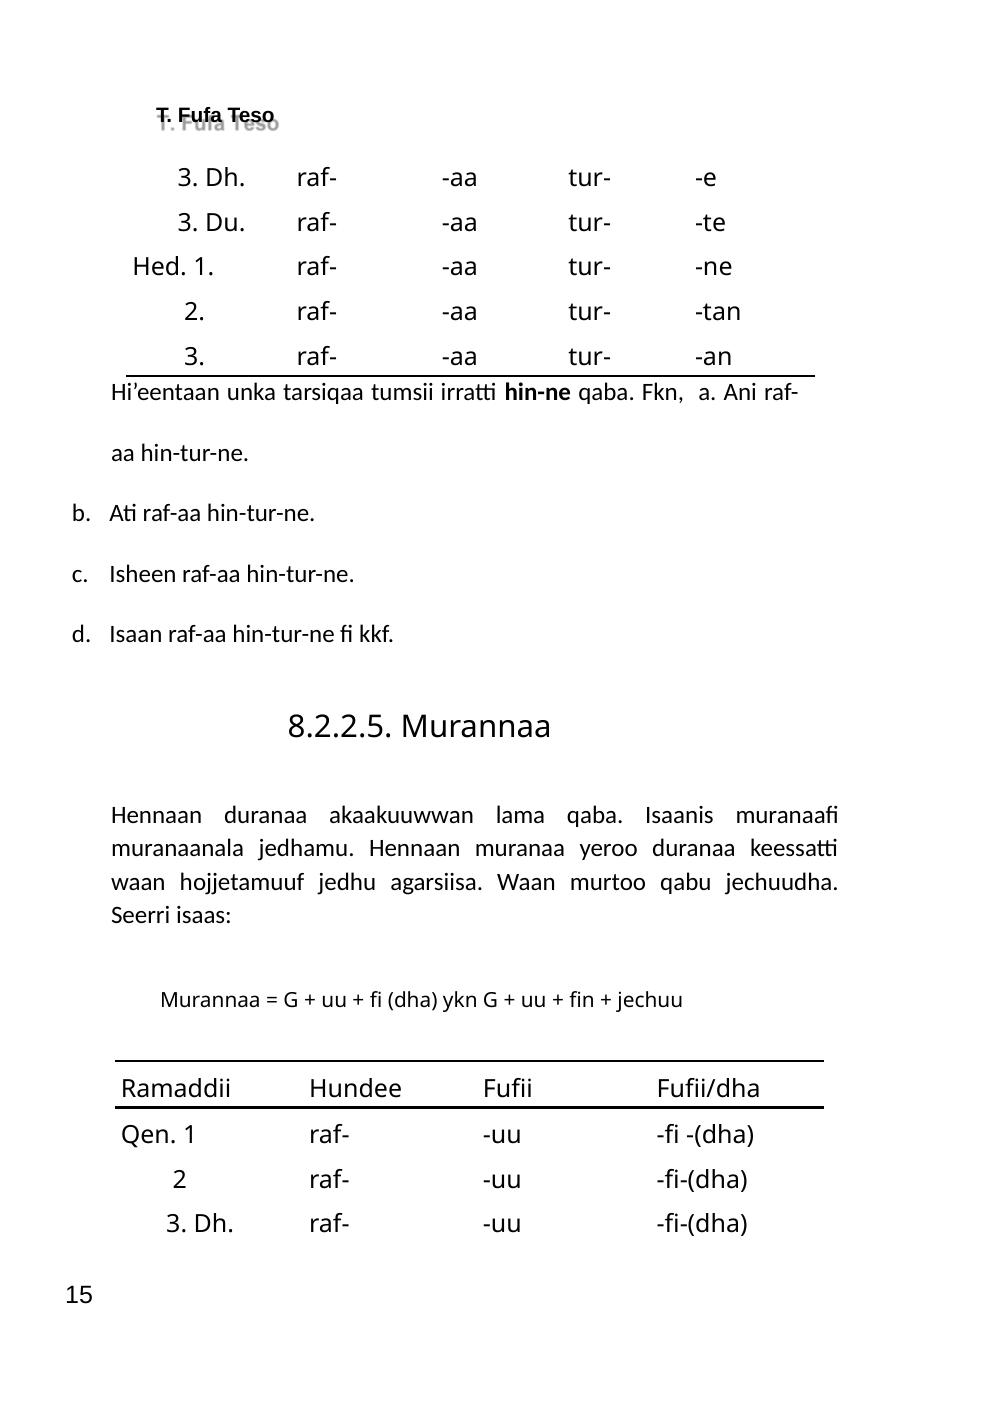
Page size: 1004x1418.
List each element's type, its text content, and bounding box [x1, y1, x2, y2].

table_cell tur- [568, 196, 695, 240]
table_cell raf- [296, 330, 442, 374]
table_cell -uu [483, 1109, 656, 1153]
text Hi’eentaan unka tarsiqaa tumsii irratti hin-ne qaba. Fkn, a. Ani raf-aa hin-tur-ne. [111, 377, 799, 467]
table_cell -tan [695, 285, 815, 330]
table_cell -an [695, 330, 815, 374]
table_cell 3. [126, 330, 296, 374]
text Hennaan duranaa akaakuuwwan lama qaba. Isaanis muranaafi muranaanala jedhamu. Hennaan muranaa yeroo duranaa keessatti waan hojjetamuuf jedhu agarsiisa. Waan murtoo qabu jechuudha. Seerri isaas: [111, 799, 839, 930]
table_cell tur- [568, 151, 695, 196]
table_cell 2. [126, 285, 296, 330]
table_cell raf- [296, 196, 442, 240]
table_cell 3. Dh. [126, 151, 296, 196]
table_cell -ne [695, 240, 815, 285]
table_cell Qen. 1 [115, 1109, 309, 1153]
table_cell -uu [483, 1153, 656, 1197]
table_header Ramaddii [115, 1062, 309, 1106]
table_cell -fi-(dha) [656, 1198, 824, 1242]
table_header Fufii [483, 1062, 656, 1106]
table_cell 3. Du. [126, 196, 296, 240]
table_cell 3. Dh. [115, 1198, 309, 1242]
table_cell raf- [296, 285, 442, 330]
table_cell -aa [442, 285, 568, 330]
list Ati raf-aa hin-tur-ne. [72, 498, 839, 528]
table_cell -fi -(dha) [656, 1109, 824, 1153]
table_cell raf- [309, 1153, 483, 1197]
table_cell raf- [296, 151, 442, 196]
table_cell raf- [309, 1198, 483, 1242]
table_cell -e [695, 151, 815, 196]
table_cell -uu [483, 1198, 656, 1242]
table_cell -te [695, 196, 815, 240]
text Murannaa = G + uu + fi (dha) ykn G + uu + fin + jechuu [109, 983, 846, 1014]
table_cell tur- [568, 240, 695, 285]
subtitle 8.2.2.5. Murannaa [287, 704, 846, 747]
table_cell -aa [442, 151, 568, 196]
list Isheen raf-aa hin-tur-ne. [72, 558, 839, 588]
table_cell -aa [442, 240, 568, 285]
table_header Hundee [309, 1062, 483, 1106]
list Isaan raf-aa hin-tur-ne fi kkf. [72, 618, 839, 649]
table_cell tur- [568, 330, 695, 374]
table_cell -aa [442, 196, 568, 240]
picture [142, 102, 311, 149]
table_cell Hed. 1. [126, 240, 296, 285]
table_cell raf- [309, 1109, 483, 1153]
table_cell raf- [296, 240, 442, 285]
table_cell 2 [115, 1153, 309, 1197]
table_cell -fi-(dha) [656, 1153, 824, 1197]
table_cell -aa [442, 330, 568, 374]
table_header Fufii/dha [656, 1062, 824, 1106]
table_cell tur- [568, 285, 695, 330]
